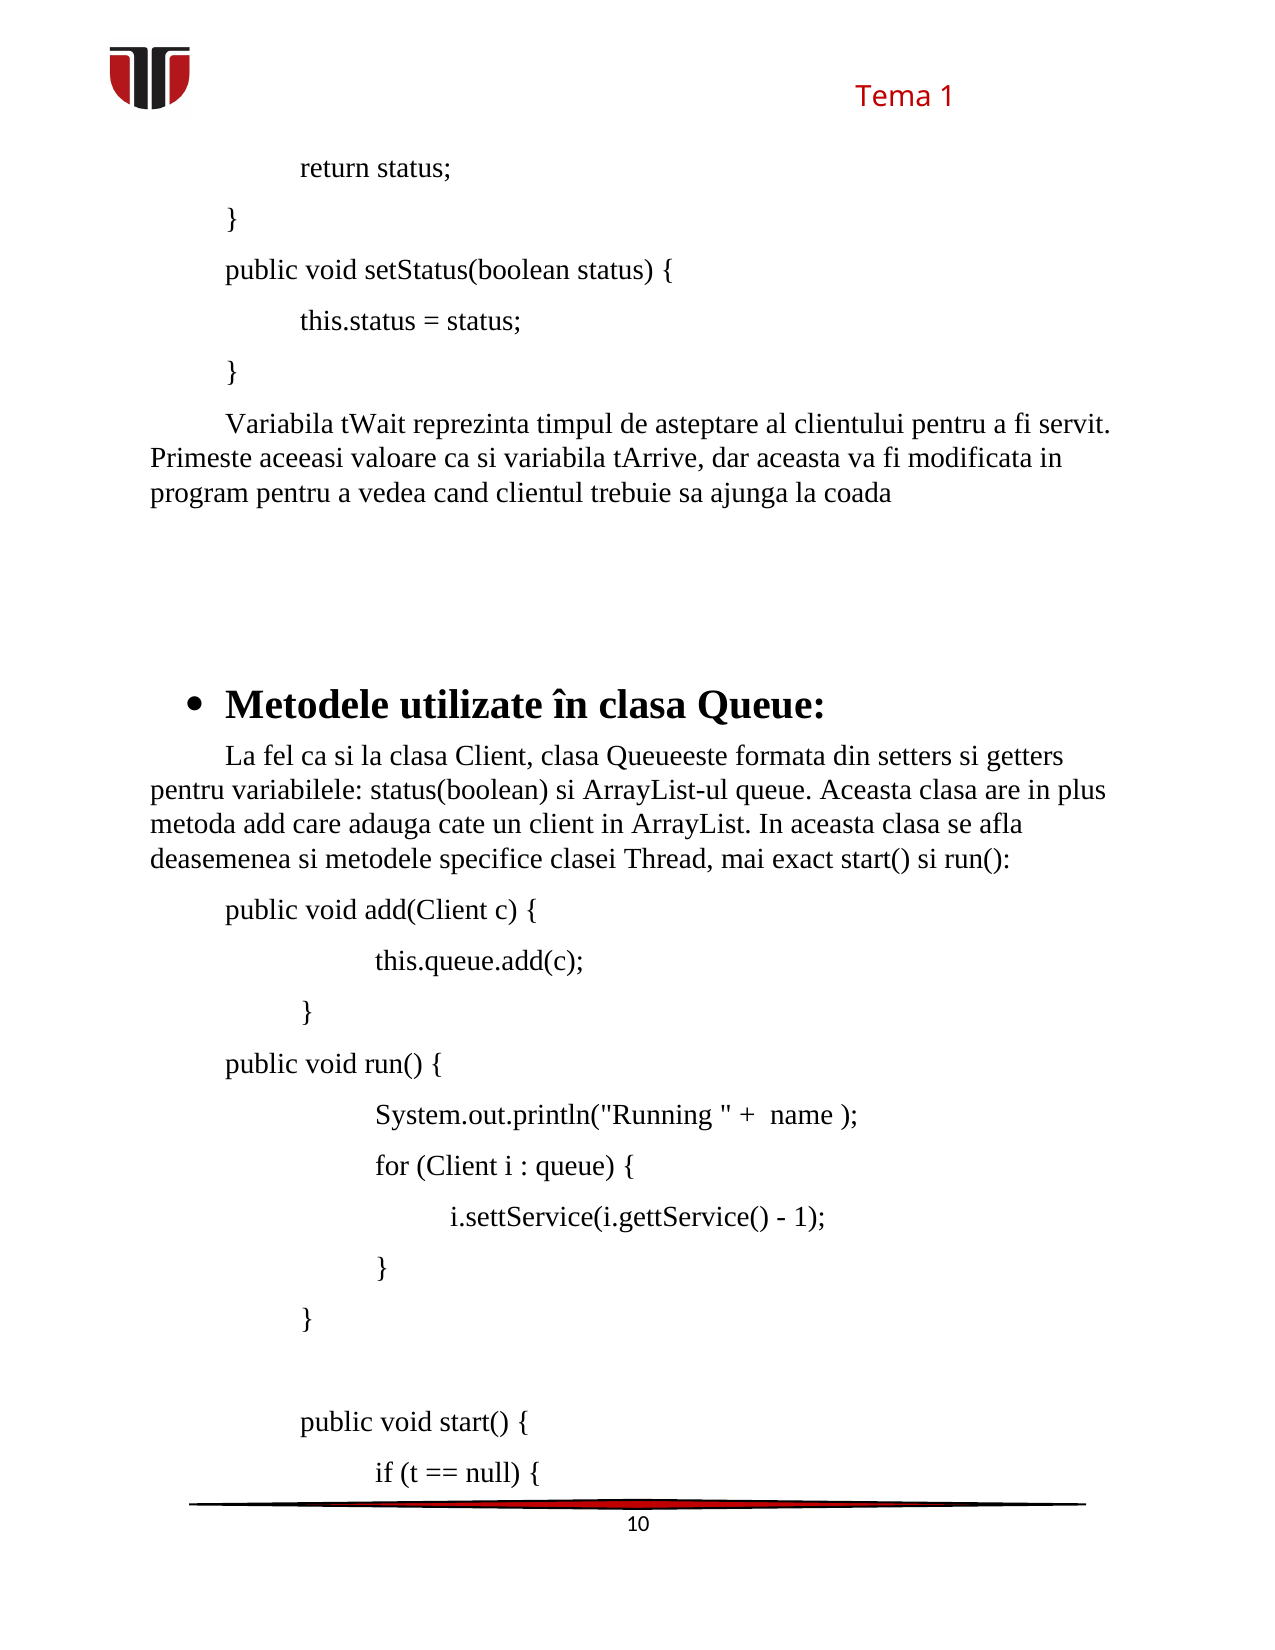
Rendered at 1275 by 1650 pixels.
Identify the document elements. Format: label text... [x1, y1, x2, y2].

text } [150, 994, 1125, 1028]
text Variabila tWait reprezinta timpul de asteptare al clientului pentru a fi servit. Primeste aceeasi valoare ca si variabila tArrive, dar aceasta va fi modificata in program pentru a vedea cand clientul trebuie sa ajunga la coada [150, 406, 1125, 508]
text i.settService(i.gettService() - 1); [150, 1199, 1125, 1233]
text for (Client i : queue) { [150, 1148, 1125, 1182]
text public void add(Client c) { [150, 892, 1125, 926]
text } [150, 354, 1125, 388]
text La fel ca si la clasa Client, clasa Queueeste formata din setters si getters pentru variabilele: status(boolean) si ArrayList-ul queue. Aceasta clasa are in plus metoda add care adauga cate un client in ArrayList. In aceasta clasa se afla deasemenea si metodele specifice clasei Thread, mai exact start() si run(): [150, 738, 1125, 875]
text this.status = status; [150, 303, 1125, 337]
list Metodele utilizate în clasa Queue: [187, 679, 1125, 727]
text public void setStatus(boolean status) { [150, 252, 1125, 286]
text } [150, 1301, 1125, 1335]
text System.out.println("Running " + name ); [150, 1097, 1125, 1130]
text } [150, 1250, 1125, 1284]
text public void start() { [150, 1404, 1125, 1437]
text public void run() { [150, 1046, 1125, 1079]
text } [150, 201, 1125, 235]
text this.queue.add(c); [150, 943, 1125, 977]
text if (t == null) { [150, 1455, 1125, 1488]
text return status; [150, 150, 1125, 183]
